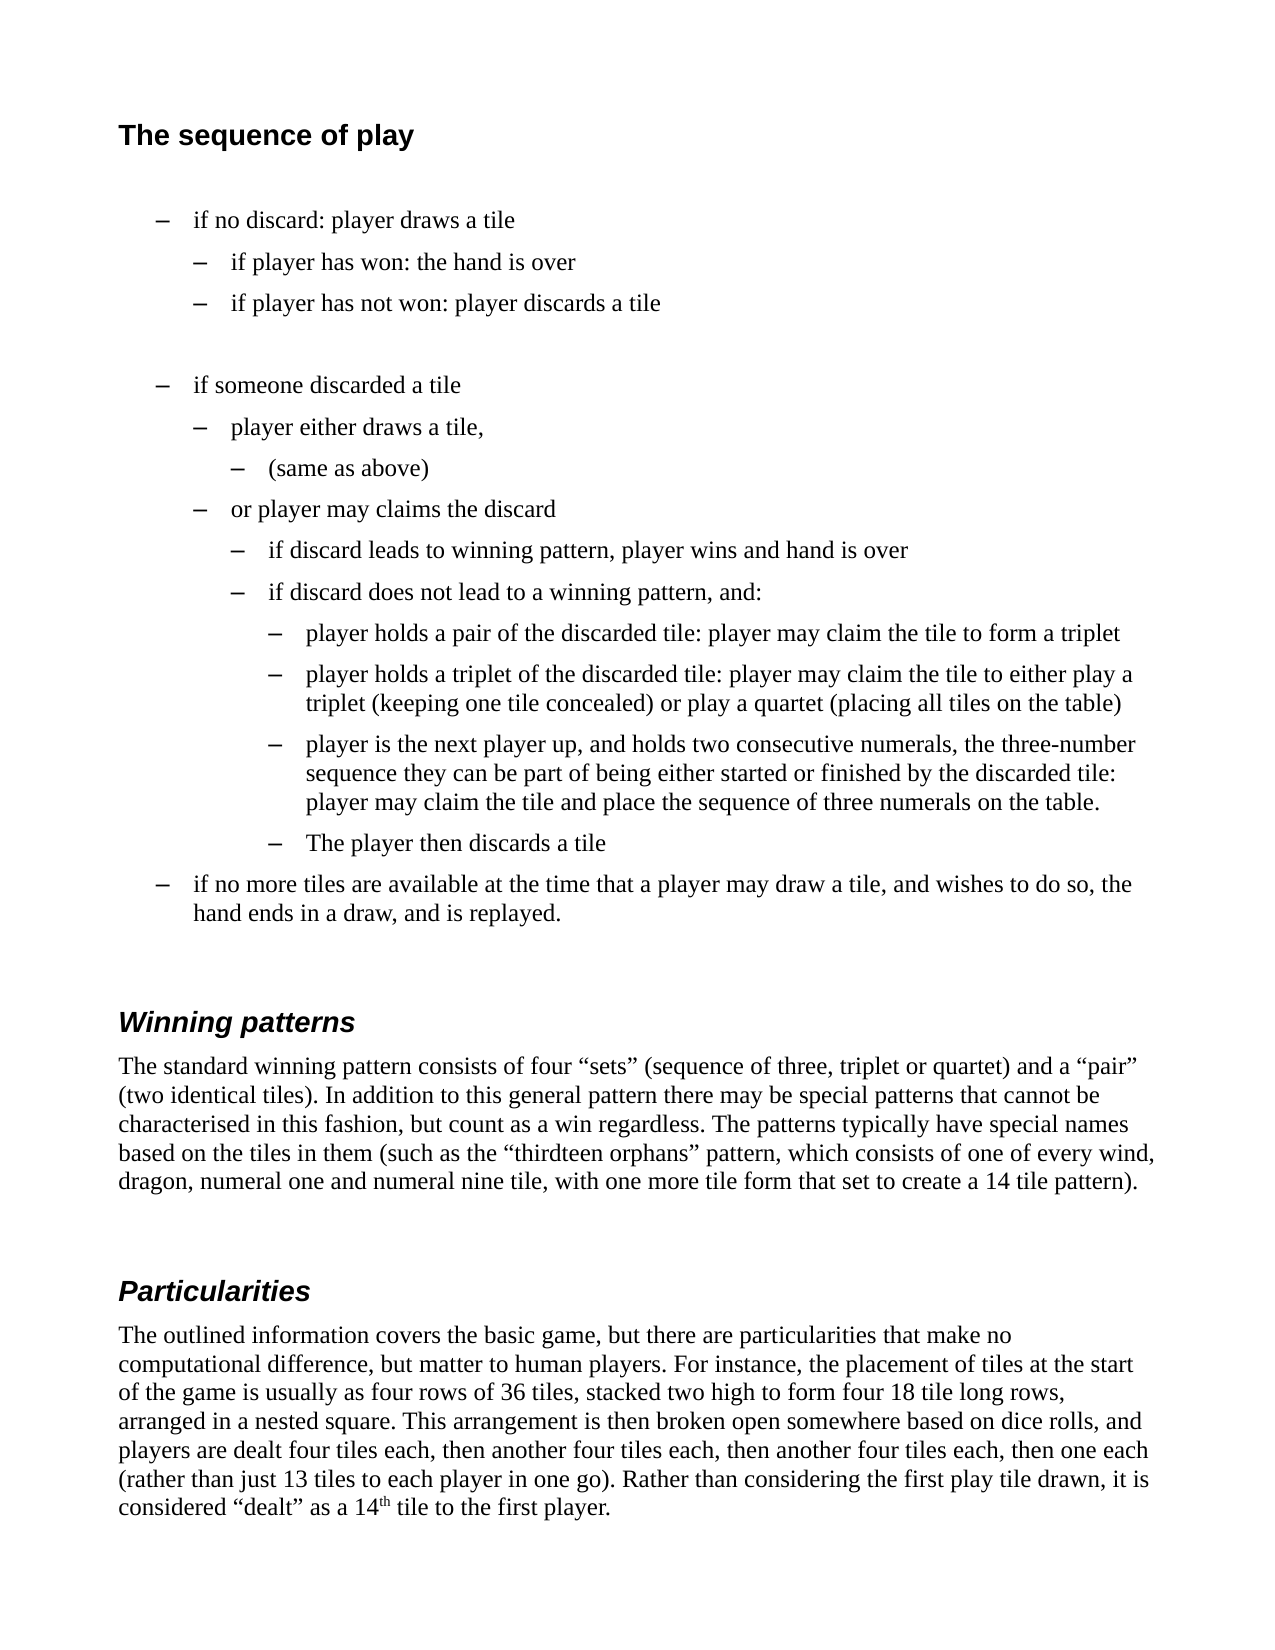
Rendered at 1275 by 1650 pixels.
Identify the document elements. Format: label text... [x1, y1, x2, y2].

subtitle Winning patterns [118, 1005, 1157, 1039]
list if player has not won: player discards a tile [193, 288, 1157, 317]
list player holds a pair of the discarded tile: player may claim the tile to form a triplet [268, 618, 1157, 647]
list if no more tiles are available at the time that a player may draw a tile, and wishes to do so, the hand ends in a draw, and is replayed. [156, 869, 1157, 927]
list if discard does not lead to a winning pattern, and: [231, 577, 1157, 605]
text The outlined information covers the basic game, but there are particularities that make no computational difference, but matter to human players. For instance, the placement of tiles at the start of the game is usually as four rows of 36 tiles, stacked two high to form four 18 tile long rows, arranged in a nested square. This arrangement is then broken open somewhere based on dice rolls, and players are dealt four tiles each, then another four tiles each, then another four tiles each, then one each (rather than just 13 tiles to each player in one go). Rather than considering the first play tile drawn, it is considered “dealt” as a 14th tile to the first player. [118, 1320, 1157, 1521]
list The player then discards a tile [268, 828, 1157, 857]
list or player may claims the discard [193, 494, 1157, 523]
list if someone discarded a tile [156, 370, 1157, 399]
list player is the next player up, and holds two consecutive numerals, the three-number sequence they can be part of being either started or finished by the discarded tile: player may claim the tile and place the sequence of three numerals on the table. [268, 729, 1157, 815]
list (same as above) [231, 453, 1157, 482]
list player holds a triplet of the discarded tile: player may claim the tile to either play a triplet (keeping one tile concealed) or play a quartet (placing all tiles on the table) [268, 659, 1157, 717]
list if no discard: player draws a tile [156, 205, 1157, 234]
list if player has won: the hand is over [193, 247, 1157, 275]
subtitle The sequence of play [118, 118, 1157, 152]
subtitle Particularities [118, 1274, 1157, 1307]
text The standard winning pattern consists of four “sets” (sequence of three, triplet or quartet) and a “pair” (two identical tiles). In addition to this general pattern there may be special patterns that cannot be characterised in this fashion, but count as a win regardless. The patterns typically have special names based on the tiles in them (such as the “thirdteen orphans” pattern, which consists of one of every wind, dragon, numeral one and numeral nine tile, with one more tile form that set to create a 14 tile pattern). [118, 1051, 1157, 1195]
list if discard leads to winning pattern, player wins and hand is over [231, 535, 1157, 564]
list player either draws a tile, [193, 412, 1157, 440]
